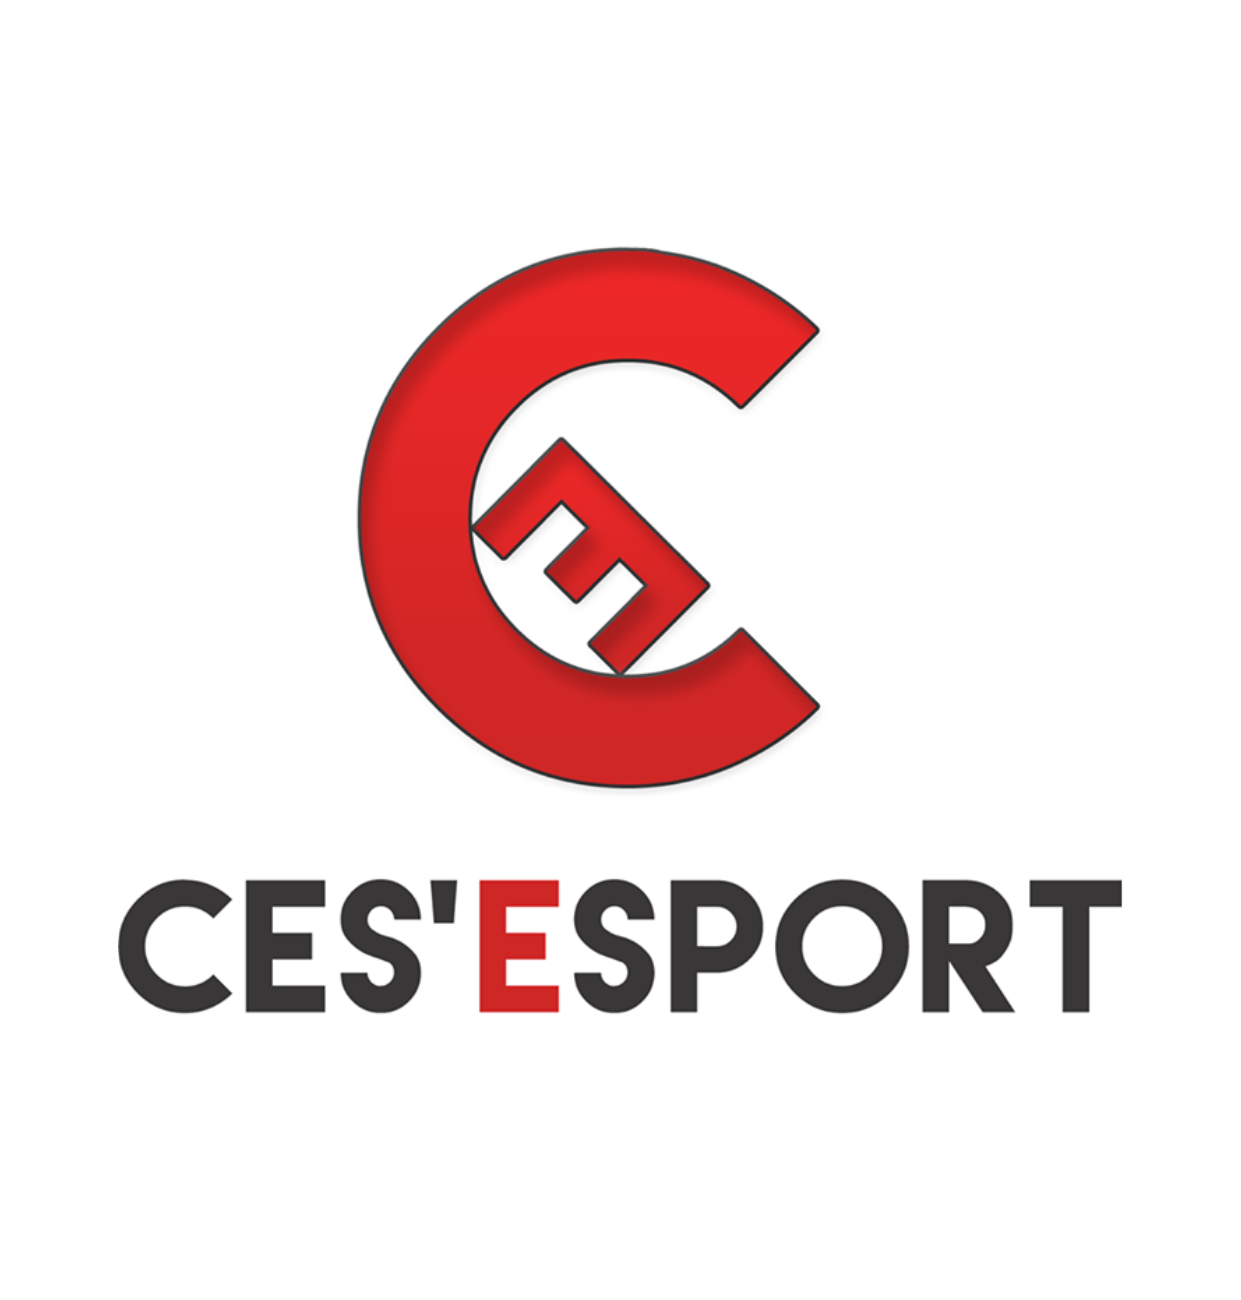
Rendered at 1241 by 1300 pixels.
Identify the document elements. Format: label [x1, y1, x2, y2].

picture [118, 152, 1123, 1157]
